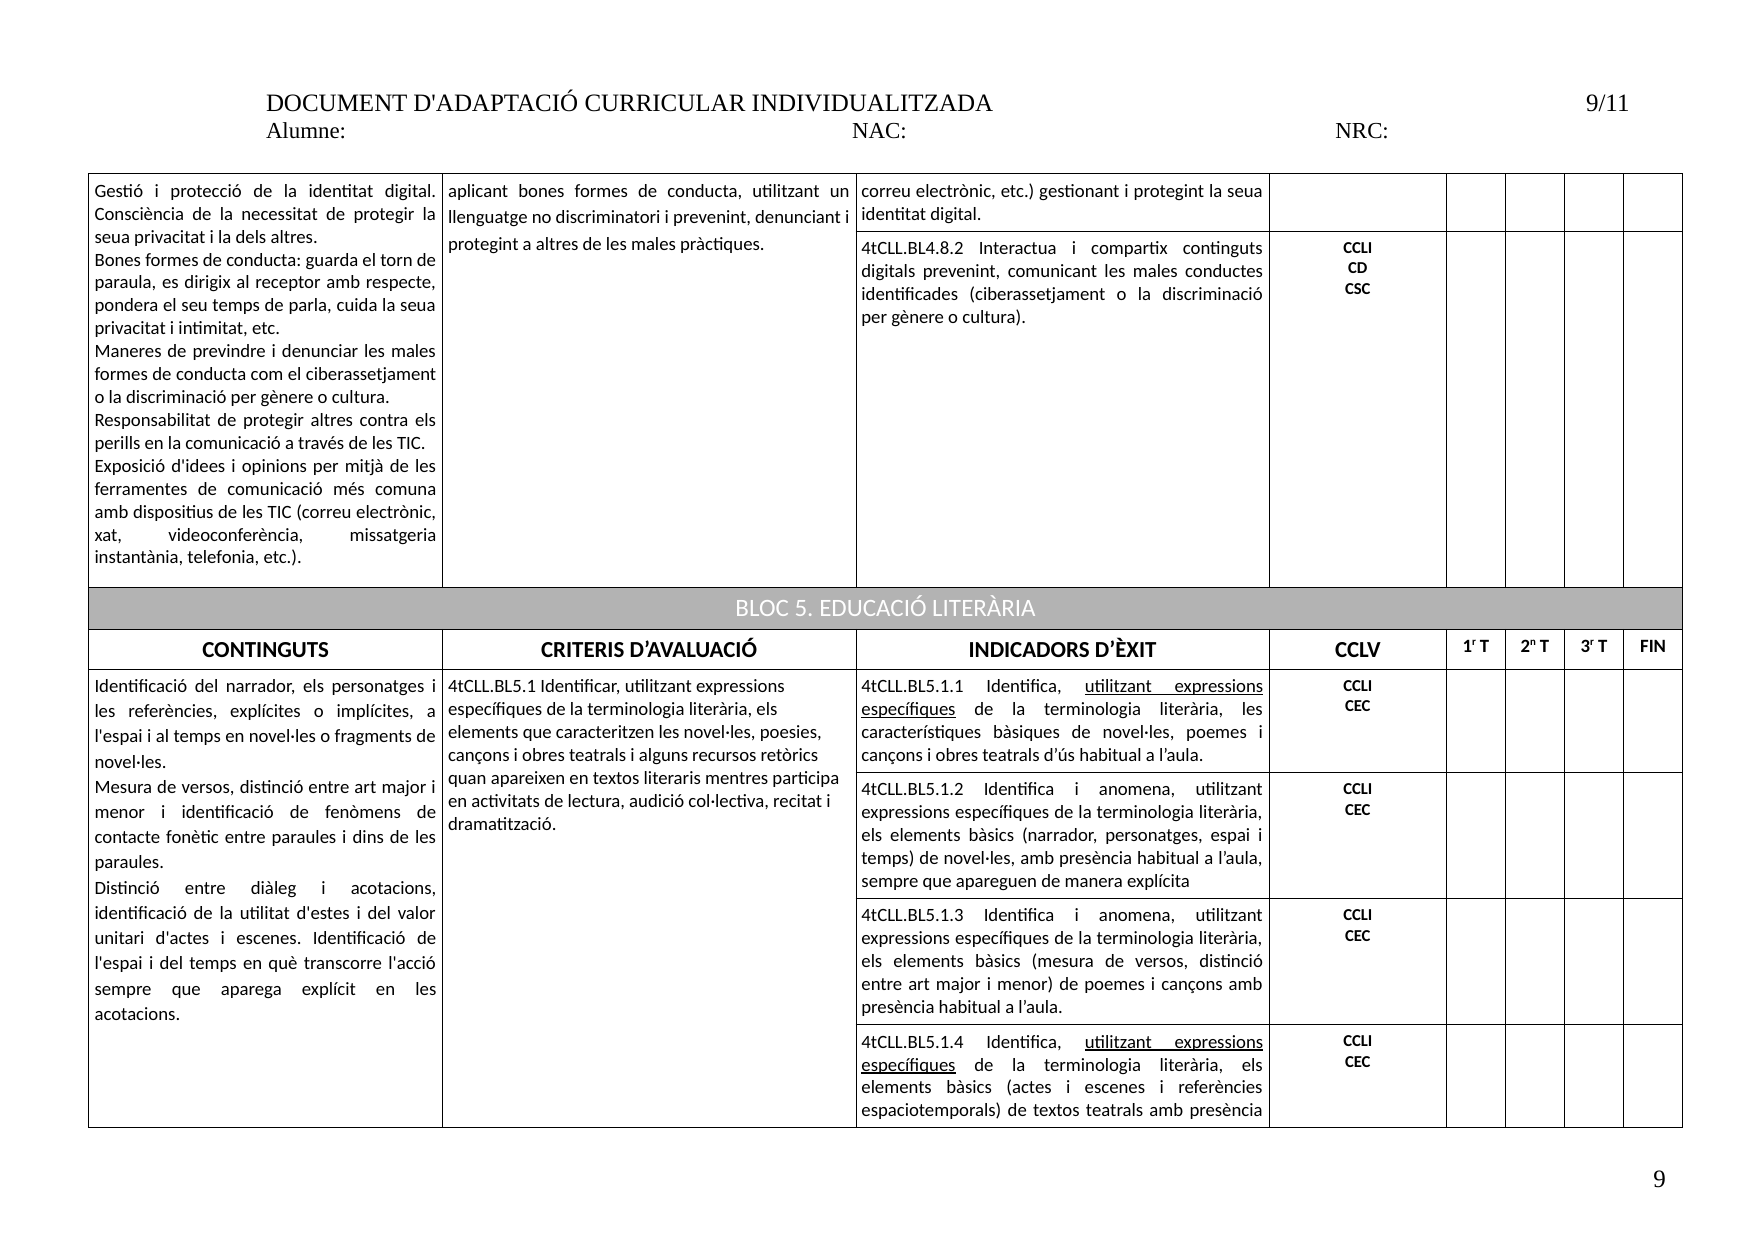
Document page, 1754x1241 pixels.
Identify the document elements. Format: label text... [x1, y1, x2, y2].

table_cell CCLI CEC [1270, 899, 1446, 1024]
table_cell 4tCLL.BL4.8.2 Interactua i compartix continguts digitals prevenint, comunicant les males conductes identificades (ciberassetjament o la discriminació per gènere o cultura). [857, 232, 1269, 587]
table_cell [1447, 899, 1505, 1024]
table_cell CCLI CD CSC [1270, 232, 1446, 587]
table_cell 4tCLL.BL5.1.2 Identifica i anomena, utilitzant expressions específiques de la terminologia literària, els elements bàsics (narrador, personatges, espai i temps) de novel·les, amb presència habitual a l’aula, sempre que apareguen de manera explícita [857, 773, 1269, 898]
table_cell 2n T [1506, 630, 1564, 668]
table_cell [1624, 232, 1682, 587]
table_cell [1270, 174, 1446, 231]
table_cell [1506, 899, 1564, 1024]
table_cell [1624, 773, 1682, 898]
table_cell BLOC 5. EDUCACIÓ LITERÀRIA [89, 588, 1682, 629]
table_cell [1624, 174, 1682, 231]
table_cell [1565, 773, 1623, 898]
table_cell [1447, 670, 1505, 772]
table_cell FIN [1624, 630, 1682, 668]
table_cell CONTINGUTS [89, 630, 442, 668]
table_cell Identificació del narrador, els personatges i les referències, explícites o implícites, a l'espai i al temps en novel·les o fragments de novel·les. Mesura de versos, distinció entre art major i menor i identificació de fenòmens de contacte fonètic entre paraules i dins de les paraules. Distinció entre diàleg i acotacions, identificació de la utilitat d'estes i del valor unitari d'actes i escenes. Identificació de l'espai i del temps en què transcorre l'acció sempre que aparega explícit en les acotacions. [89, 670, 442, 1127]
table_cell aplicant bones formes de conducta, utilitzant un llenguatge no discriminatori i prevenint, denunciant i protegint a altres de les males pràctiques. [443, 174, 856, 587]
table_cell CCLI CEC [1270, 773, 1446, 898]
table_cell [1447, 174, 1505, 231]
table_cell CCLI CEC [1270, 670, 1446, 772]
table_cell [1506, 670, 1564, 772]
table_cell [1565, 232, 1623, 587]
table_cell [1565, 174, 1623, 231]
table_cell Gestió i protecció de la identitat digital. Consciència de la necessitat de protegir la seua privacitat i la dels altres. Bones formes de conducta: guarda el torn de paraula, es dirigix al receptor amb respecte, pondera el seu temps de parla, cuida la seua privacitat i intimitat, etc. Maneres de previndre i denunciar les males formes de conducta com el ciberassetjament o la discriminació per gènere o cultura. Responsabilitat de protegir altres contra els perills en la comunicació a través de les TIC. Exposició d'idees i opinions per mitjà de les ferramentes de comunicació més comuna amb dispositius de les TIC (correu electrònic, xat, videoconferència, missatgeria instantània, telefonia, etc.). [89, 174, 442, 587]
table_cell 4tCLL.BL5.1.3 Identifica i anomena, utilitzant expressions específiques de la terminologia literària, els elements bàsics (mesura de versos, distinció entre art major i menor) de poemes i cançons amb presència habitual a l’aula. [857, 899, 1269, 1024]
table_cell [1506, 174, 1564, 231]
table_cell 4tCLL.BL5.1 Identificar, utilitzant expressions específiques de la terminologia literària, els elements que caracteritzen les novel·les, poesies, cançons i obres teatrals i alguns recursos retòrics quan apareixen en textos literaris mentres participa en activitats de lectura, audició col·lectiva, recitat i dramatització. [443, 670, 856, 1127]
table_cell CRITERIS D’AVALUACIÓ [443, 630, 856, 668]
table_cell [1565, 899, 1623, 1024]
table_cell [1506, 1025, 1564, 1127]
table_cell [1506, 773, 1564, 898]
table_cell 4tCLL.BL5.1.4 Identifica, utilitzant expressions específiques de la terminologia literària, els elements bàsics (actes i escenes i referències espaciotemporals) de textos teatrals amb presència [857, 1025, 1269, 1127]
table_cell [1565, 1025, 1623, 1127]
table_cell [1447, 1025, 1505, 1127]
table_cell [1447, 773, 1505, 898]
table_cell [1506, 232, 1564, 587]
table_cell [1624, 670, 1682, 772]
table_cell correu electrònic, etc.) gestionant i protegint la seua identitat digital. [857, 174, 1269, 231]
table_cell 4tCLL.BL5.1.1 Identifica, utilitzant expressions específiques de la terminologia literària, les característiques bàsiques de novel·les, poemes i cançons i obres teatrals d’ús habitual a l’aula. [857, 670, 1269, 772]
table_cell [1624, 1025, 1682, 1127]
table_cell CCLI CEC [1270, 1025, 1446, 1127]
table_cell 3r T [1565, 630, 1623, 668]
table_cell [1565, 670, 1623, 772]
table_cell [1624, 899, 1682, 1024]
table_cell INDICADORS D’ÈXIT [857, 630, 1269, 668]
table_cell CCLV [1270, 630, 1446, 668]
table_cell [1447, 232, 1505, 587]
table_cell 1r T [1447, 630, 1505, 668]
